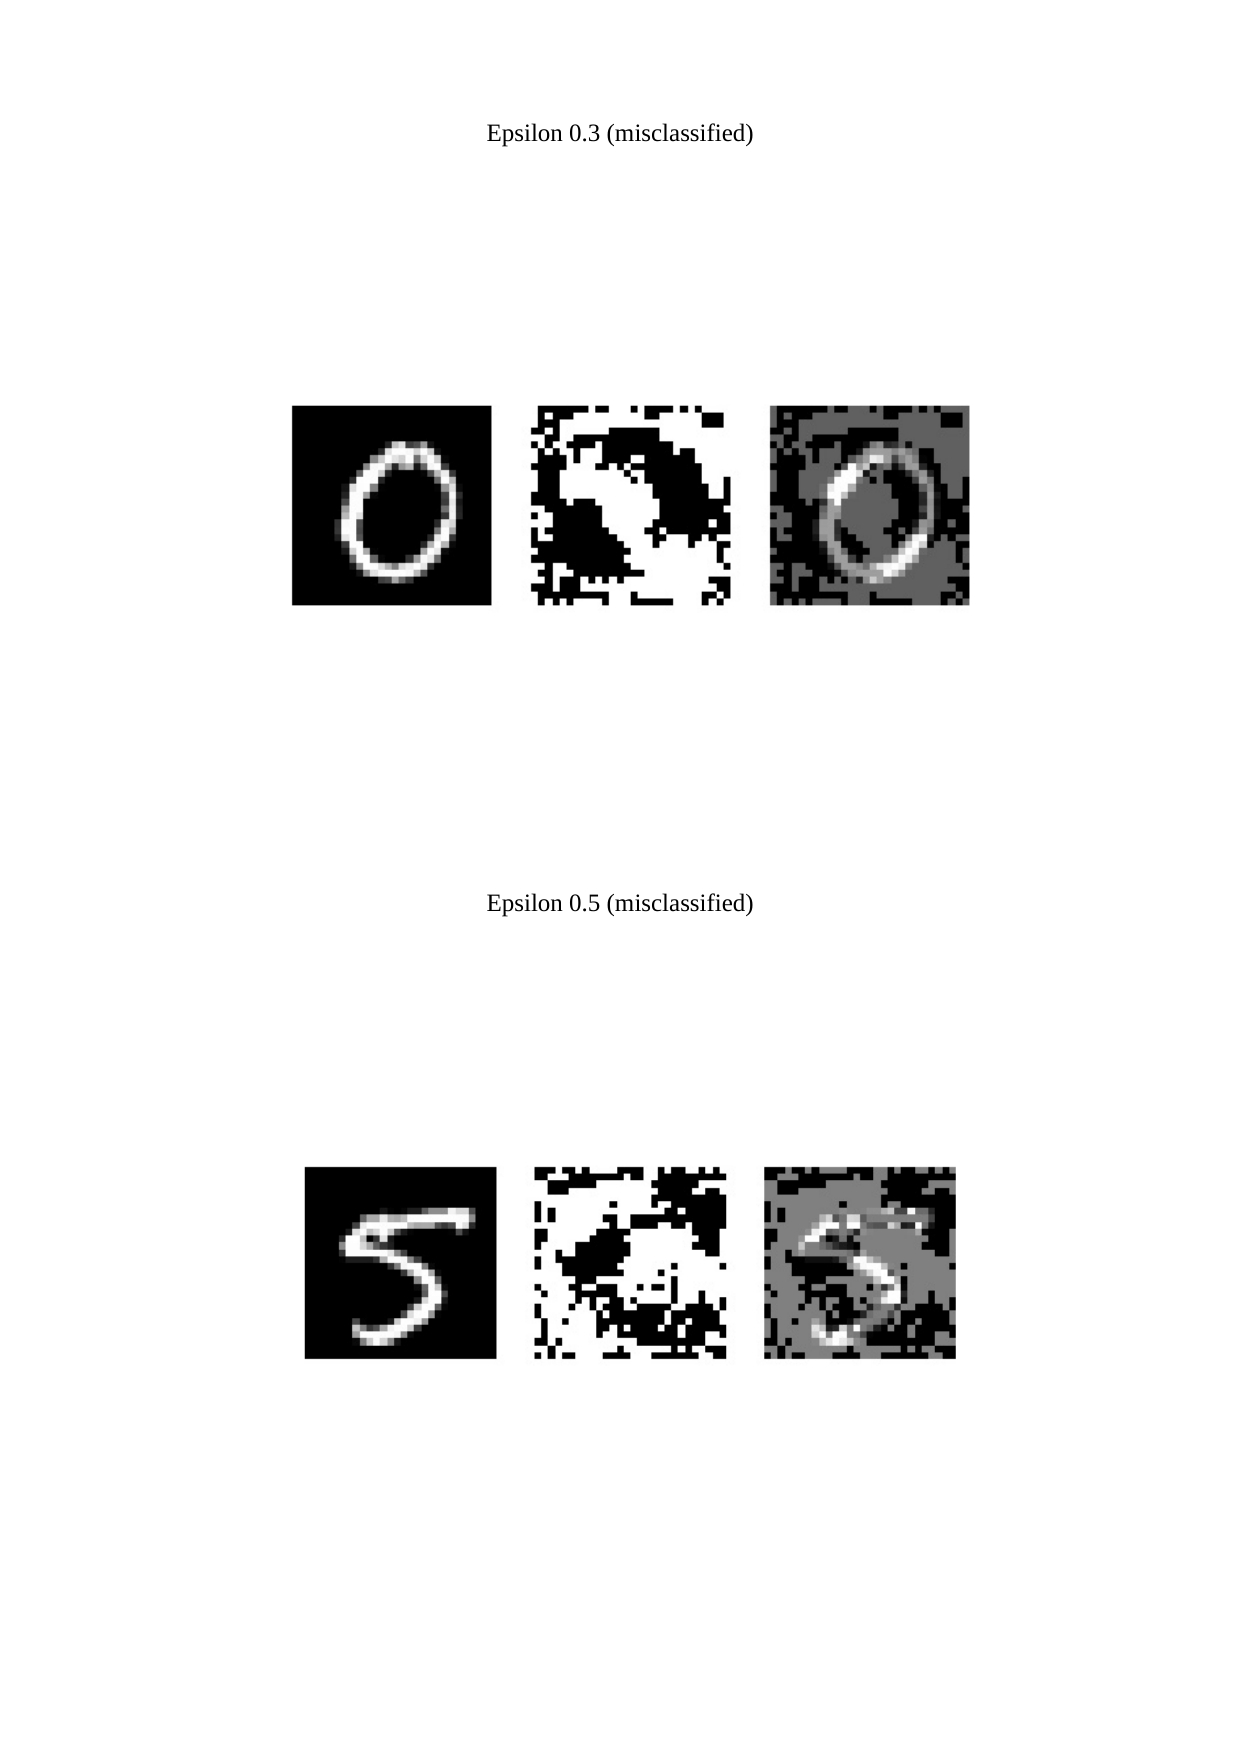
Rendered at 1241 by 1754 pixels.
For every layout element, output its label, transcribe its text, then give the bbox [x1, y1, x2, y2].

picture [183, 175, 1057, 831]
text Epsilon 0.5 (misclassified) [118, 888, 1122, 917]
picture [200, 945, 1040, 1576]
text Epsilon 0.3 (misclassified) [118, 118, 1122, 147]
